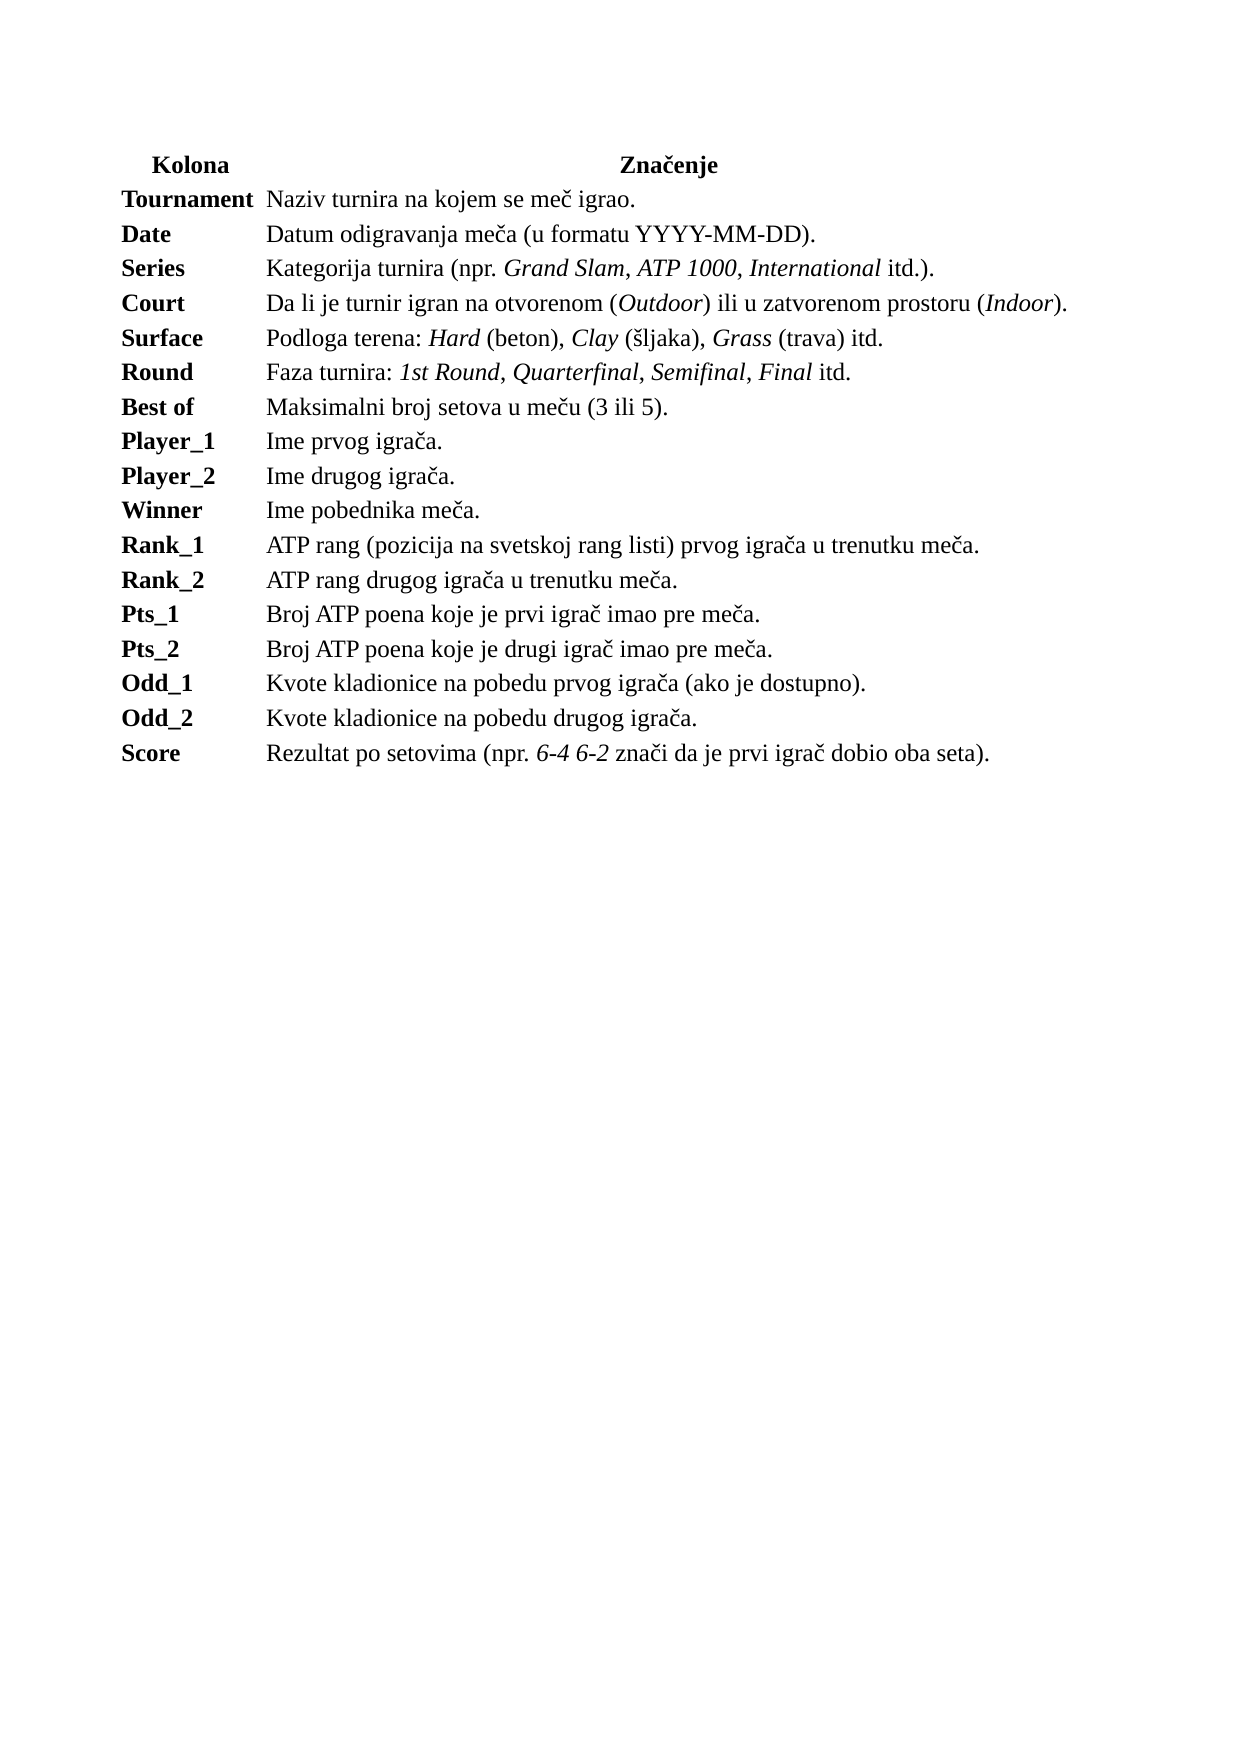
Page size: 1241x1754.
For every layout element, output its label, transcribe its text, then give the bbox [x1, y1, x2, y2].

table_cell Podloga terena: Hard (beton), Clay (šljaka), Grass (trava) itd. [263, 320, 1074, 354]
table_cell Round [118, 354, 263, 389]
table_cell Ime pobednika meča. [263, 493, 1074, 527]
table_cell Rezultat po setovima (npr. 6-4 6-2 znači da je prvi igrač dobio oba seta). [263, 735, 1074, 769]
table_cell ATP rang (pozicija na svetskoj rang listi) prvog igrača u trenutku meča. [263, 527, 1074, 562]
table_cell Rank_2 [118, 562, 263, 596]
table_cell Broj ATP poena koje je drugi igrač imao pre meča. [263, 631, 1074, 666]
table_cell Pts_1 [118, 596, 263, 631]
table_cell Da li je turnir igran na otvorenom (Outdoor) ili u zatvorenom prostoru (Indoor). [263, 285, 1074, 320]
table_cell Kategorija turnira (npr. Grand Slam, ATP 1000, International itd.). [263, 251, 1074, 285]
table_cell Ime drugog igrača. [263, 458, 1074, 493]
table_cell Court [118, 285, 263, 320]
table_cell Tournament [118, 181, 263, 216]
table_cell Maksimalni broj setova u meču (3 ili 5). [263, 389, 1074, 423]
table_cell Winner [118, 493, 263, 527]
table_cell Date [118, 216, 263, 251]
table_cell Kvote kladionice na pobedu drugog igrača. [263, 700, 1074, 735]
table_cell Surface [118, 320, 263, 354]
table_cell Player_1 [118, 424, 263, 458]
table_cell Series [118, 251, 263, 285]
table_cell Ime prvog igrača. [263, 424, 1074, 458]
table_cell ATP rang drugog igrača u trenutku meča. [263, 562, 1074, 596]
table_cell Kvote kladionice na pobedu prvog igrača (ako je dostupno). [263, 666, 1074, 700]
table_cell Broj ATP poena koje je prvi igrač imao pre meča. [263, 596, 1074, 631]
table_cell Score [118, 735, 263, 769]
table_cell Naziv turnira na kojem se meč igrao. [263, 181, 1074, 216]
table_cell Pts_2 [118, 631, 263, 666]
table_cell Player_2 [118, 458, 263, 493]
table_cell Faza turnira: 1st Round, Quarterfinal, Semifinal, Final itd. [263, 354, 1074, 389]
table_cell Best of [118, 389, 263, 423]
table_cell Datum odigravanja meča (u formatu YYYY-MM-DD). [263, 216, 1074, 251]
table_cell Odd_2 [118, 700, 263, 735]
table_cell Rank_1 [118, 527, 263, 562]
table_header Značenje [263, 147, 1074, 181]
table_cell Odd_1 [118, 666, 263, 700]
table_header Kolona [118, 147, 263, 181]
